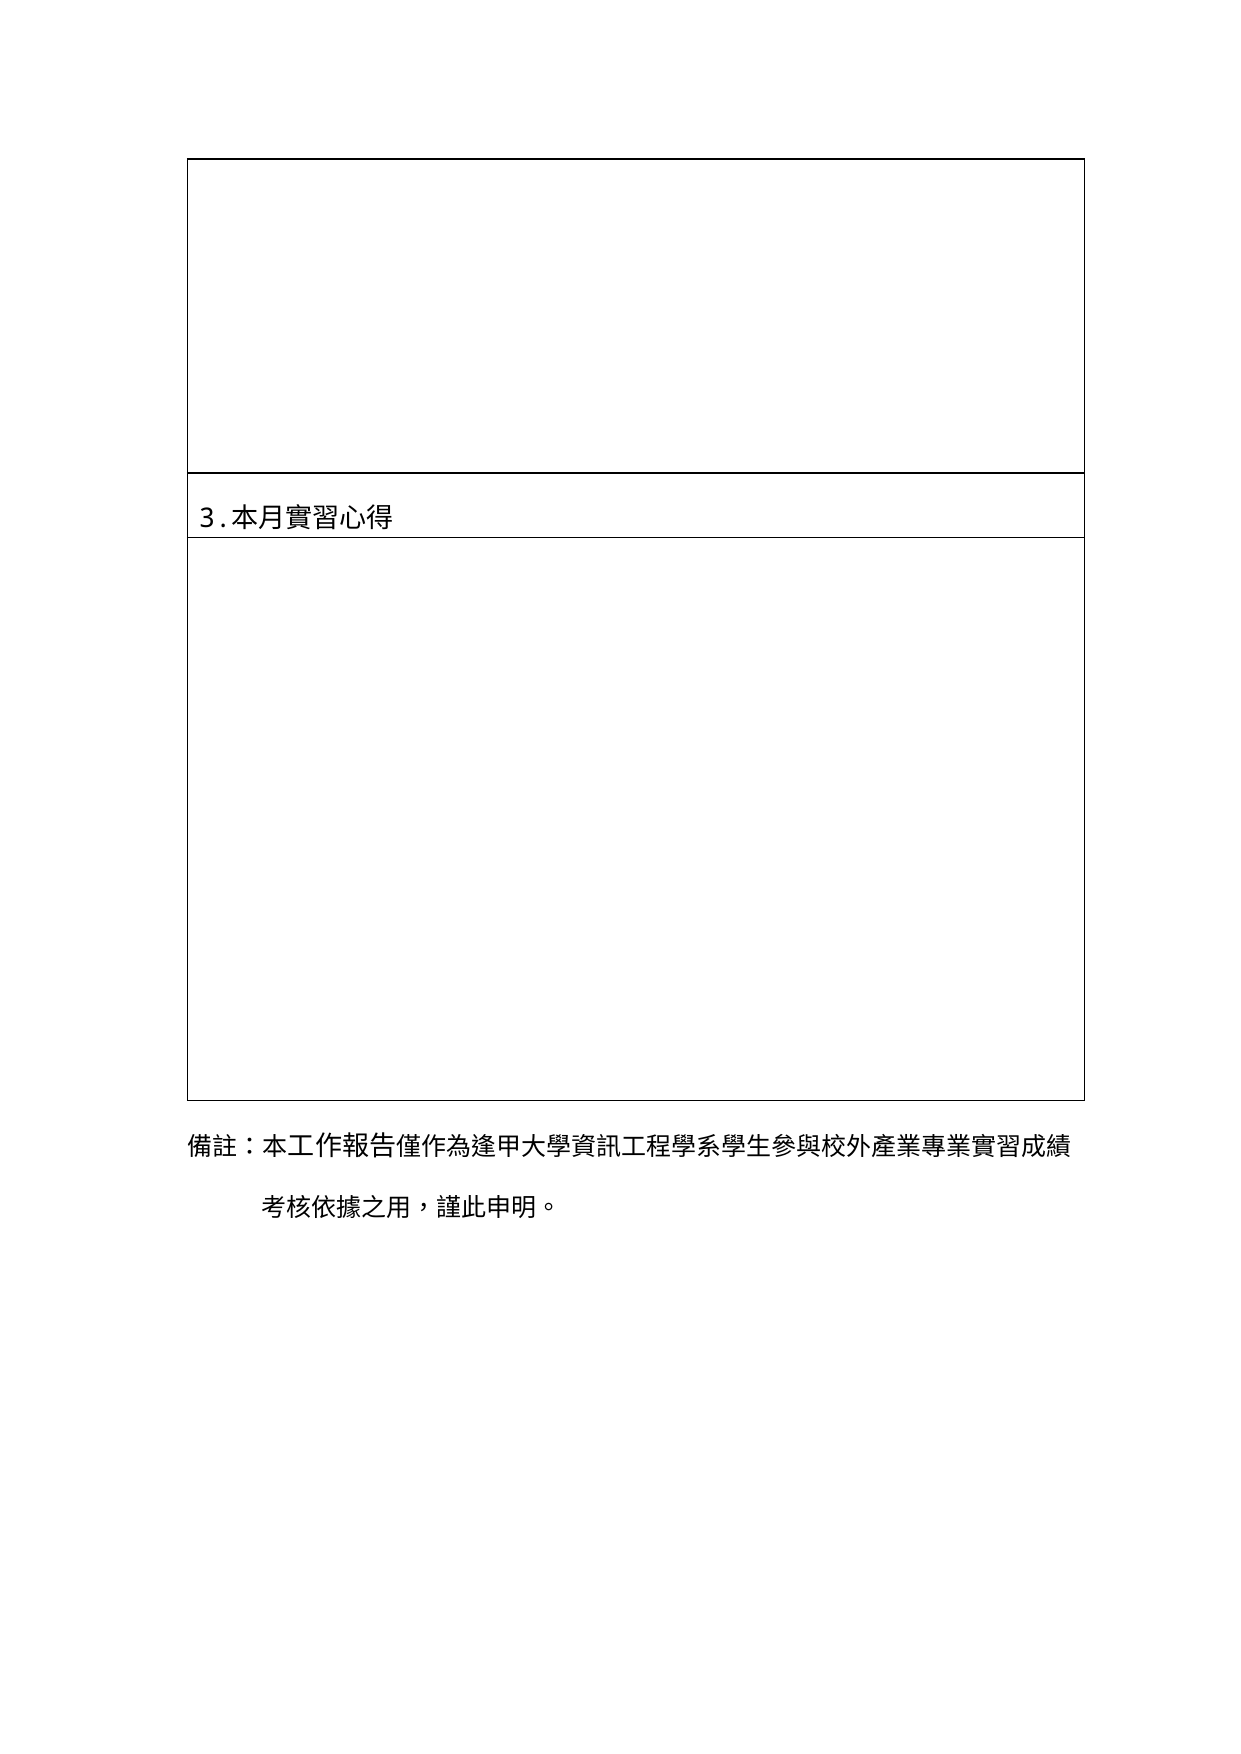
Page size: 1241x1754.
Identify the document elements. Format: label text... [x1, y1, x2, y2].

table_cell [188, 538, 1084, 1100]
table_cell [188, 160, 1084, 472]
table_cell 3.本月實習心得 [188, 474, 1084, 536]
text 備註：本工作報告僅作為逢甲大學資訊工程學系學生參與校外產業專業實習成績考核依據之用，謹此申明。 [187, 1101, 1073, 1226]
